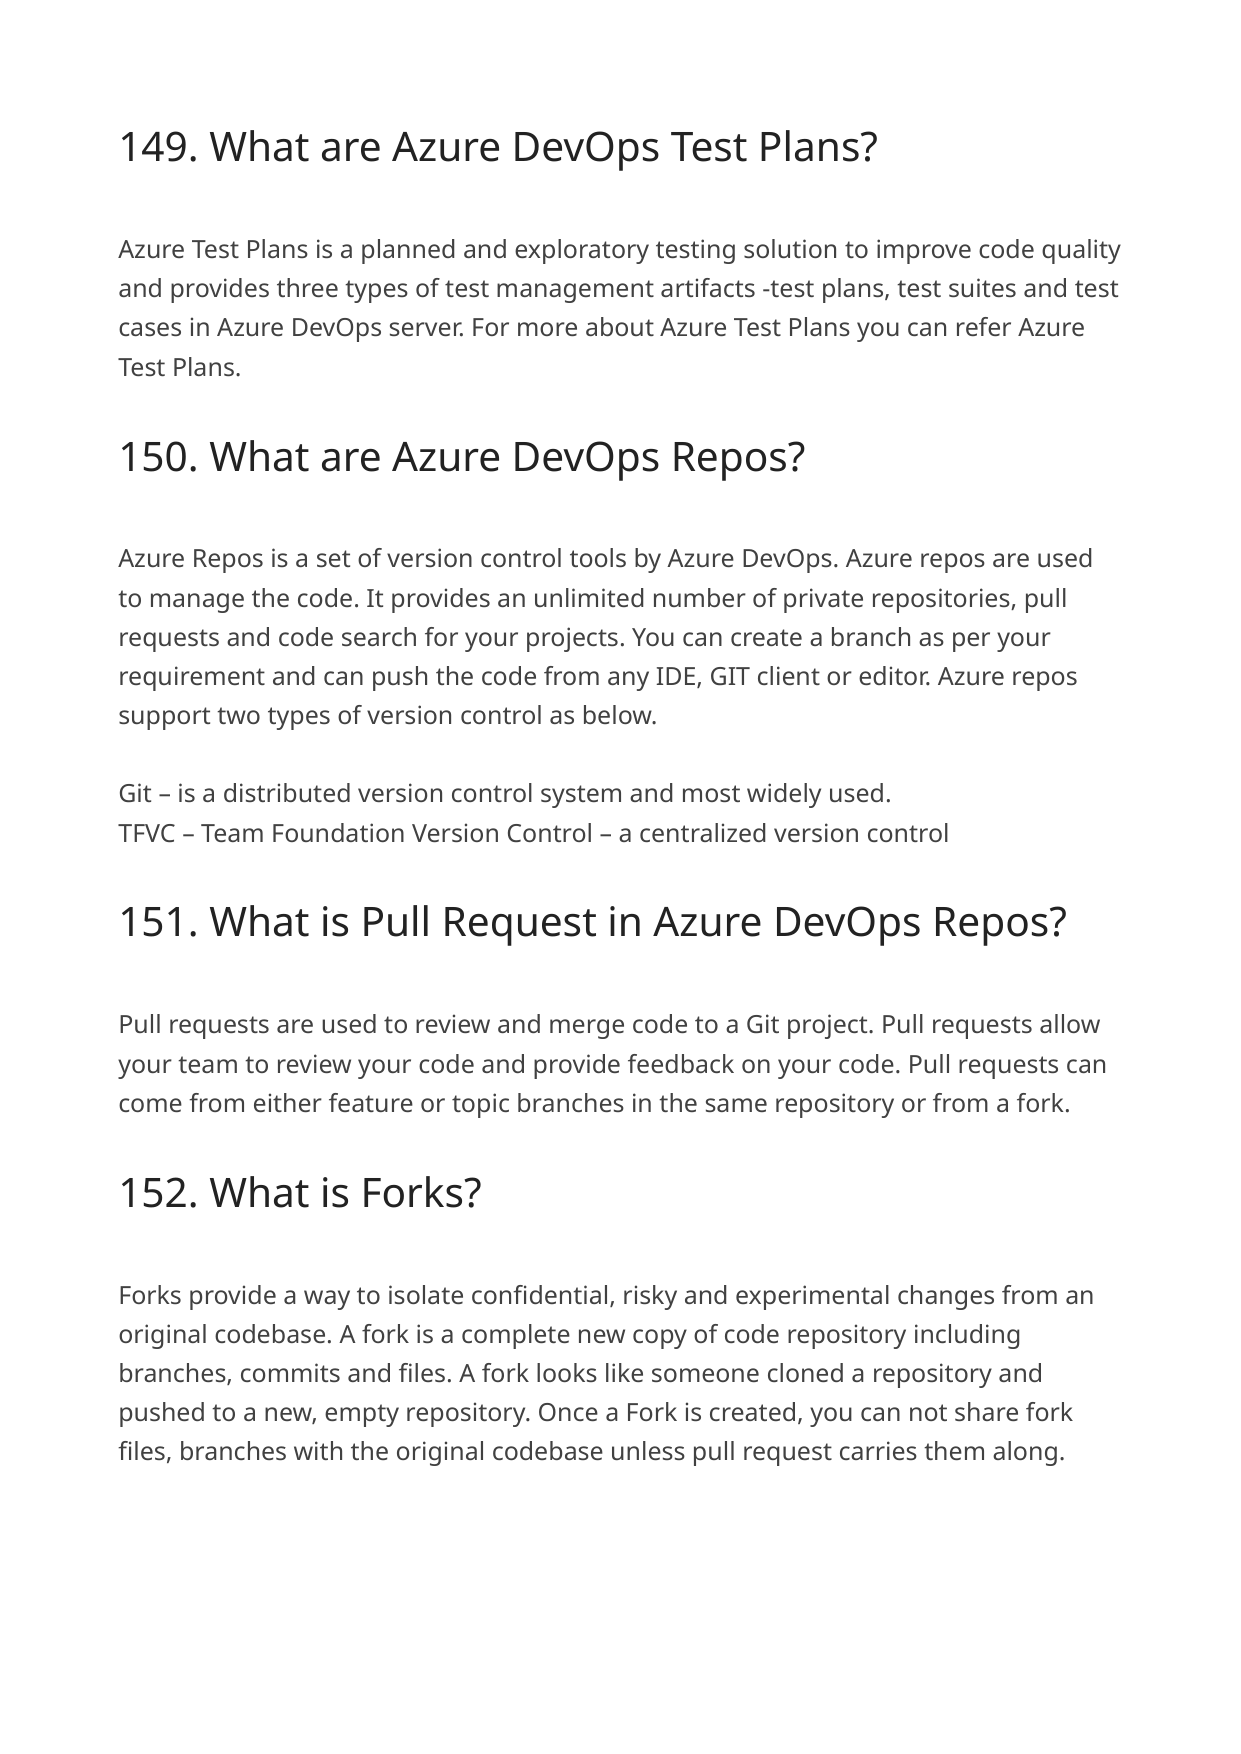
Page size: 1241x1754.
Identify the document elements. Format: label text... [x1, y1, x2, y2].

text Git – is a distributed version control system and most widely used. TFVC – Team Foundation Version Control – a centralized version control [118, 776, 1122, 849]
subtitle 152. What is Forks? [118, 1164, 1122, 1219]
subtitle 150. What are Azure DevOps Repos? [118, 427, 1122, 483]
text Azure Repos is a set of version control tools by Azure DevOps. Azure repos are used to manage the code. It provides an unlimited number of private repositories, pull requests and code search for your projects. You can create a branch as per your requirement and can push the code from any IDE, GIT client or editor. Azure repos support two types of version control as below. [118, 541, 1122, 732]
text Forks provide a way to isolate confidential, risky and experimental changes from an original codebase. A fork is a complete new copy of code repository including branches, commits and files. A fork looks like someone cloned a repository and pushed to a new, empty repository. Once a Fork is created, you can not share fork files, branches with the original codebase unless pull request carries them along. [118, 1277, 1122, 1468]
text Pull requests are used to review and merge code to a Git project. Pull requests allow your team to review your code and provide feedback on your code. Pull requests can come from either feature or topic branches in the same repository or from a fork. [118, 1007, 1122, 1119]
subtitle 151. What is Pull Request in Azure DevOps Repos? [118, 893, 1122, 949]
text Azure Test Plans is a planned and exploratory testing solution to improve code quality and provides three types of test management artifacts -test plans, test suites and test cases in Azure DevOps server. For more about Azure Test Plans you can refer Azure Test Plans. [118, 232, 1122, 383]
subtitle 149. What are Azure DevOps Test Plans? [118, 118, 1122, 173]
